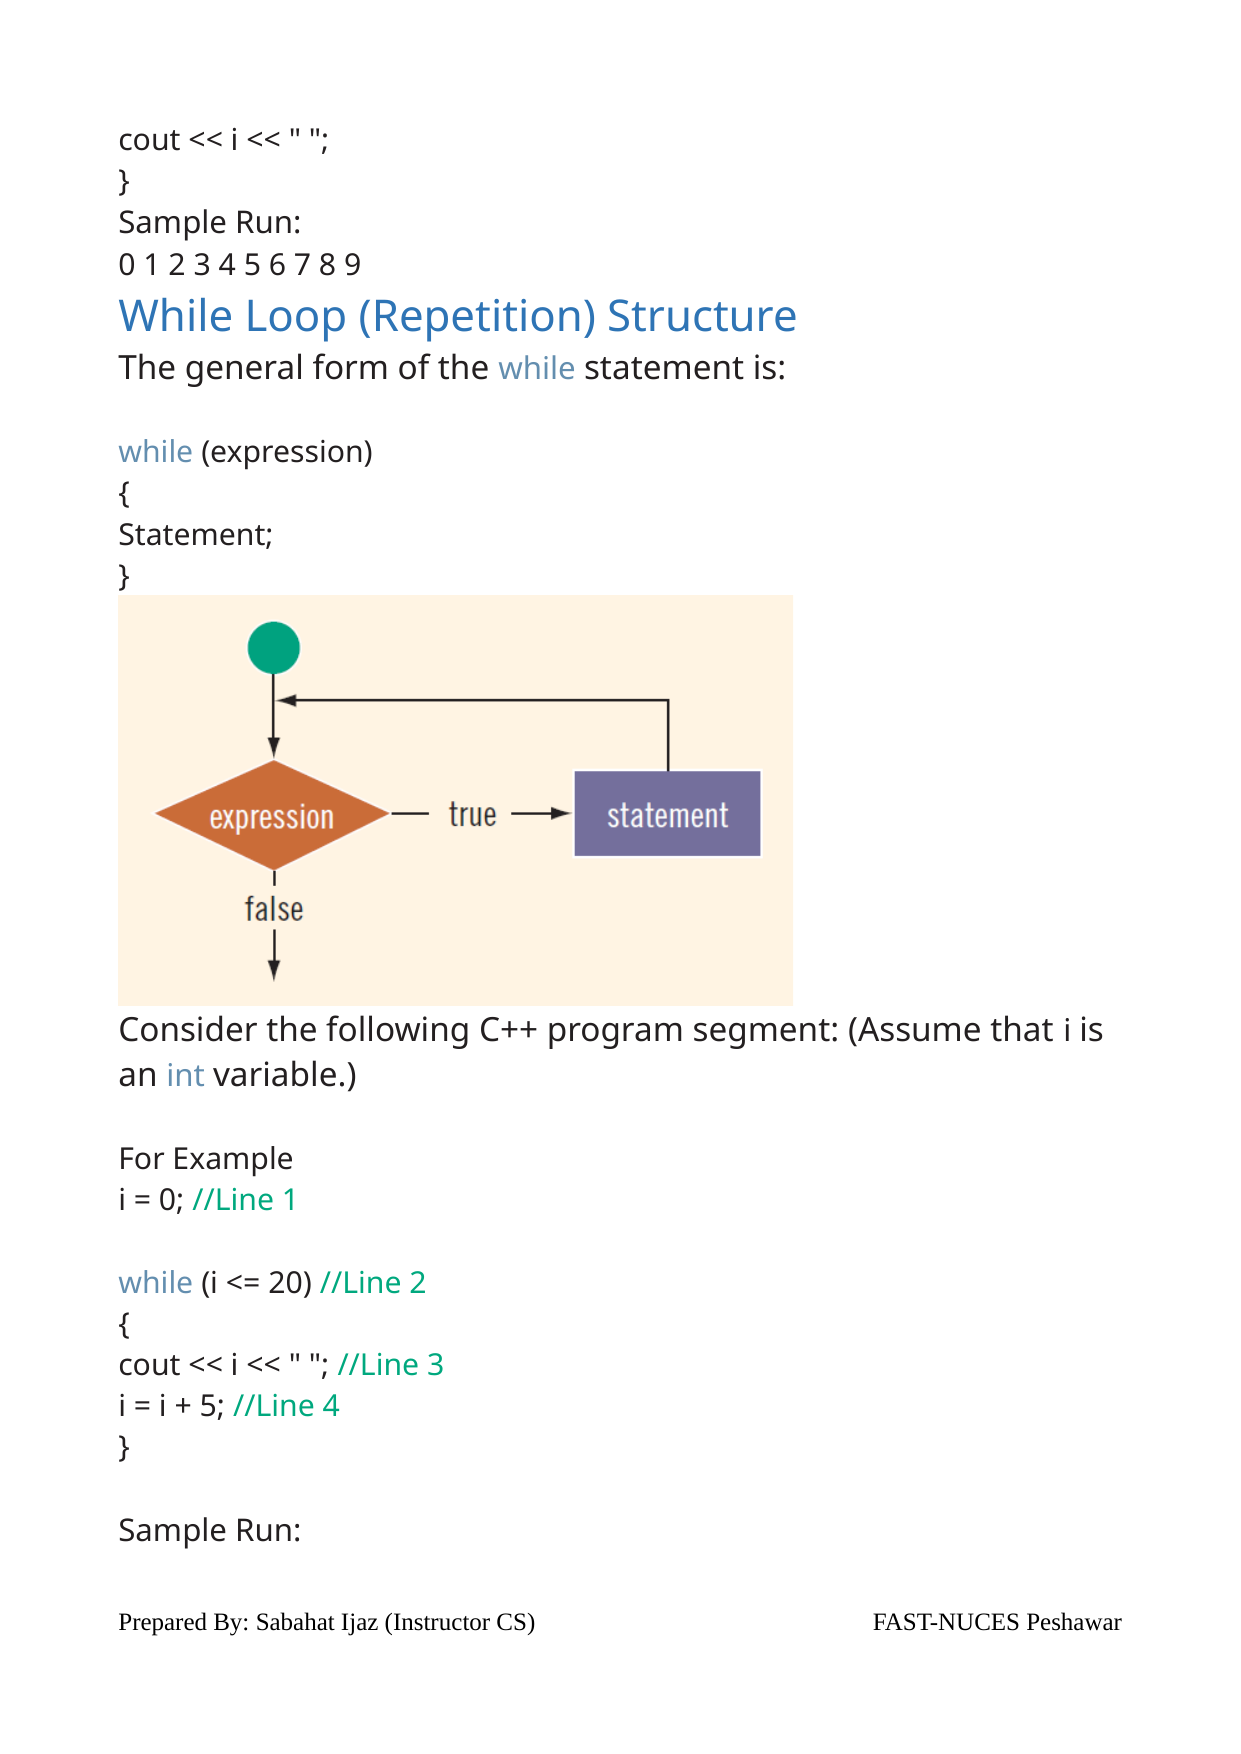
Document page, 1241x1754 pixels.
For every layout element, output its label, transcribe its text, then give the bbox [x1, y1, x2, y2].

text } [118, 159, 1122, 200]
text 0 1 2 3 4 5 6 7 8 9 [118, 243, 1122, 284]
text Statement; [118, 513, 1122, 554]
picture [118, 595, 794, 1006]
text Consider the following C++ program segment: (Assume that i is an int variable.) [118, 1005, 1122, 1096]
text cout << i << " "; //Line 3 [118, 1343, 1122, 1384]
text i = 0; //Line 1 [118, 1178, 1122, 1220]
text Sample Run: [118, 1508, 1122, 1550]
text Sample Run: [118, 200, 1122, 243]
text { [118, 1302, 1122, 1343]
text while (i <= 20) //Line 2 [118, 1261, 1122, 1302]
text cout << i << " "; [118, 118, 1122, 159]
text For Example [118, 1137, 1122, 1178]
text While Loop (Repetition) Structure [118, 284, 1122, 344]
text i = i + 5; //Line 4 [118, 1384, 1122, 1425]
text } [118, 1425, 1122, 1467]
text } [118, 554, 1122, 595]
text while (expression) [118, 430, 1122, 471]
text The general form of the while statement is: [118, 344, 1122, 389]
text { [118, 471, 1122, 513]
